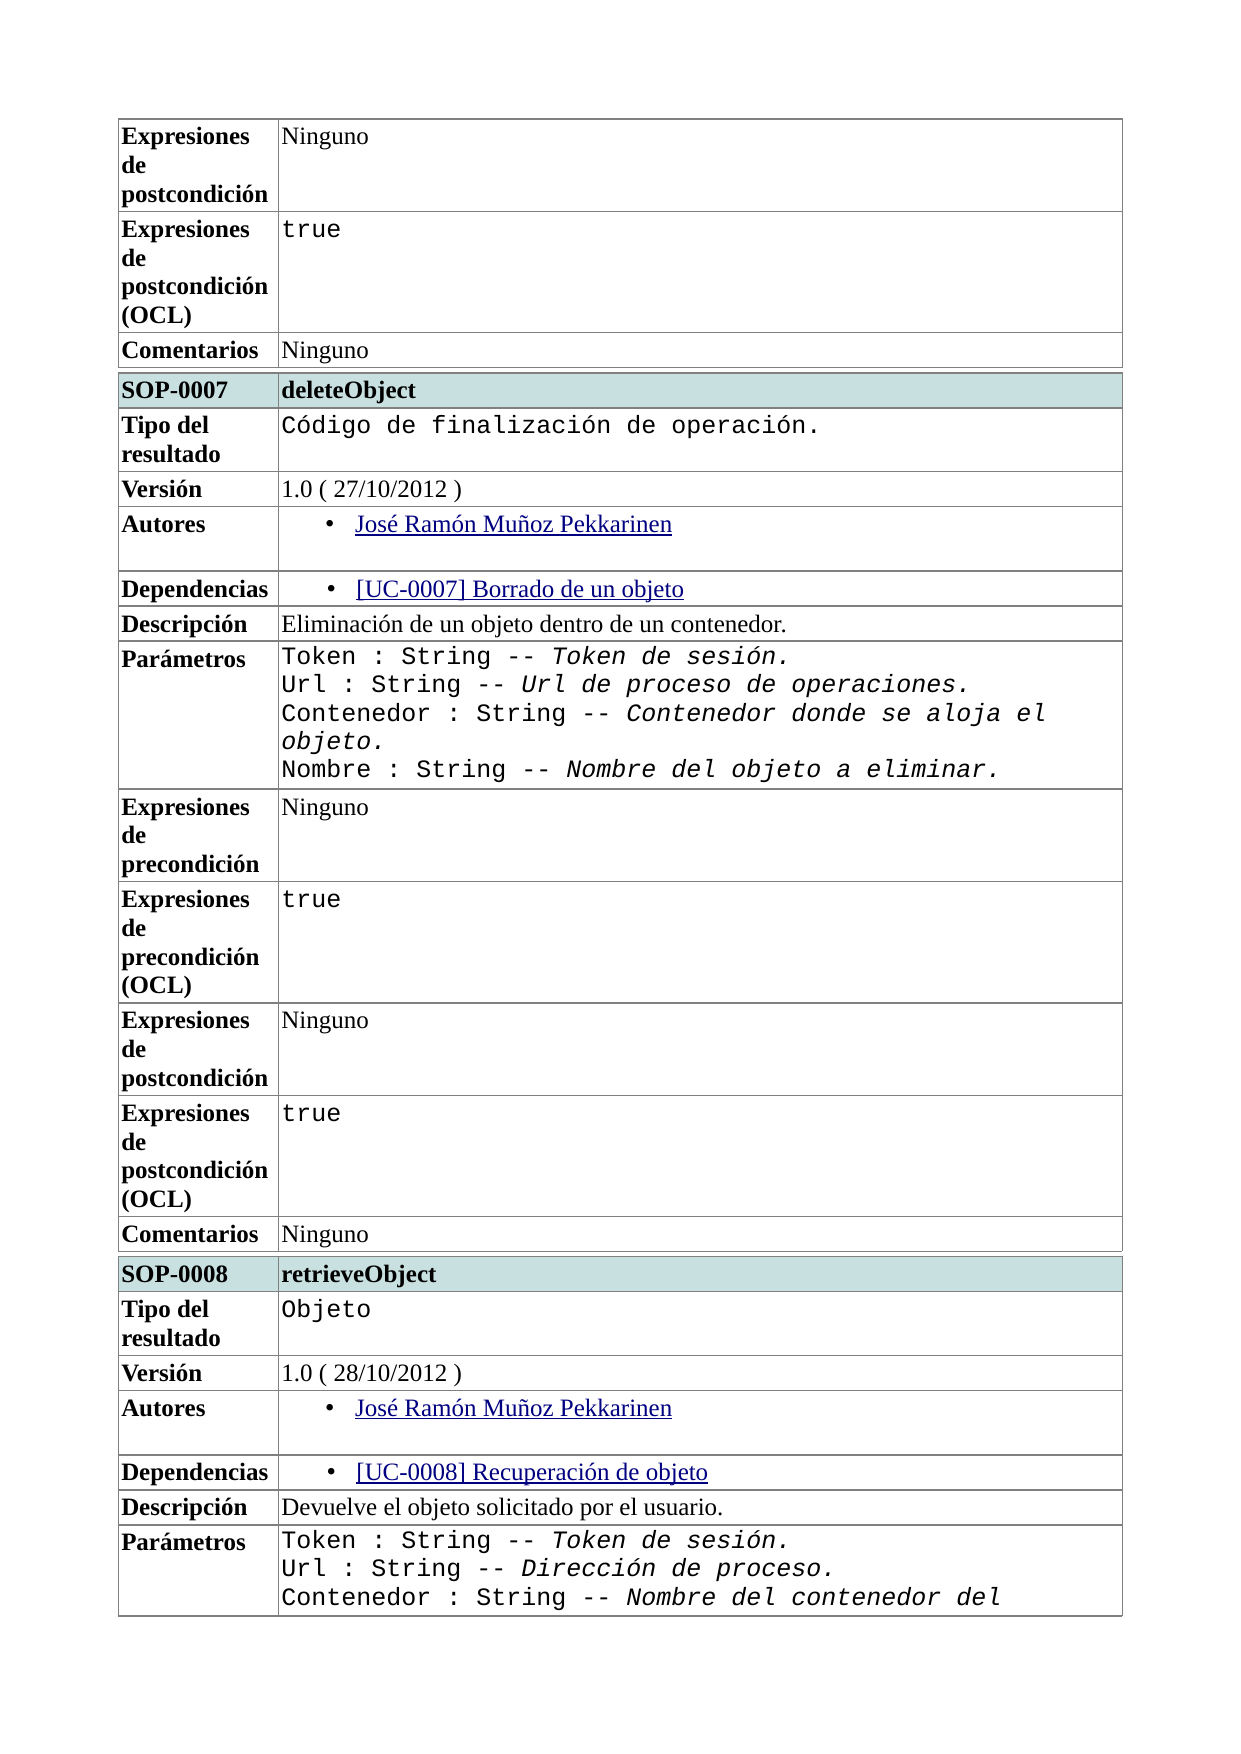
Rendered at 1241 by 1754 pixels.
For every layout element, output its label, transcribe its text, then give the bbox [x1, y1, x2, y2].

table_cell [UC-0007] Borrado de un objeto [279, 572, 1122, 605]
table_cell José Ramón Muñoz Pekkarinen [279, 1391, 1122, 1454]
table_cell Objeto [279, 1292, 1122, 1355]
table_cell Comentarios [119, 333, 278, 367]
table_cell Autores [119, 507, 278, 570]
table_cell Dependencias [119, 572, 278, 605]
table_cell Token : String -- Token de sesión. Url : String -- Url de proceso de operaciones. Contenedor : String -- Contenedor donde se aloja el objeto. Nombre : String -- Nombre del objeto a eliminar. [279, 642, 1122, 788]
table_cell true [279, 212, 1122, 332]
table_cell Versión [119, 1356, 278, 1390]
table_cell Ninguno [279, 120, 1122, 211]
table_cell Comentarios [119, 1217, 278, 1251]
table_cell Descripción [119, 607, 278, 640]
table_cell Ninguno [279, 1217, 1122, 1251]
table_header deleteObject [279, 374, 1122, 407]
table_cell Descripción [119, 1491, 278, 1524]
table_cell 1.0 ( 28/10/2012 ) [279, 1356, 1122, 1390]
table_header retrieveObject [279, 1257, 1122, 1291]
table_cell Devuelve el objeto solicitado por el usuario. [279, 1491, 1122, 1524]
table_cell Autores [119, 1391, 278, 1454]
table_cell Parámetros [119, 642, 278, 788]
table_cell Tipo del resultado [119, 409, 278, 471]
table_cell [UC-0008] Recuperación de objeto [279, 1456, 1122, 1489]
table_cell Ninguno [279, 790, 1122, 881]
table_cell true [279, 882, 1122, 1002]
table_cell Expresiones de postcondición (OCL) [119, 1096, 278, 1216]
table_cell true [279, 1096, 1122, 1216]
table_cell Ninguno [279, 333, 1122, 367]
table_cell Expresiones de postcondición [119, 1004, 278, 1094]
table_cell Expresiones de precondición [119, 790, 278, 881]
table_cell Expresiones de precondición (OCL) [119, 882, 278, 1002]
table_header SOP-0008 [119, 1257, 278, 1291]
table_cell Tipo del resultado [119, 1292, 278, 1355]
table_cell José Ramón Muñoz Pekkarinen [279, 507, 1122, 570]
table_cell 1.0 ( 27/10/2012 ) [279, 472, 1122, 506]
table_cell Token : String -- Token de sesión. Url : String -- Dirección de proceso. Contenedor : String -- Nombre del contenedor del [279, 1526, 1122, 1615]
table_cell Ninguno [279, 1004, 1122, 1094]
table_header SOP-0007 [119, 374, 278, 407]
table_cell Eliminación de un objeto dentro de un contenedor. [279, 607, 1122, 640]
table_cell Versión [119, 472, 278, 506]
table_cell Dependencias [119, 1456, 278, 1489]
table_cell Parámetros [119, 1526, 278, 1615]
table_cell Código de finalización de operación. [279, 409, 1122, 471]
table_cell Expresiones de postcondición [119, 120, 278, 211]
table_cell Expresiones de postcondición (OCL) [119, 212, 278, 332]
